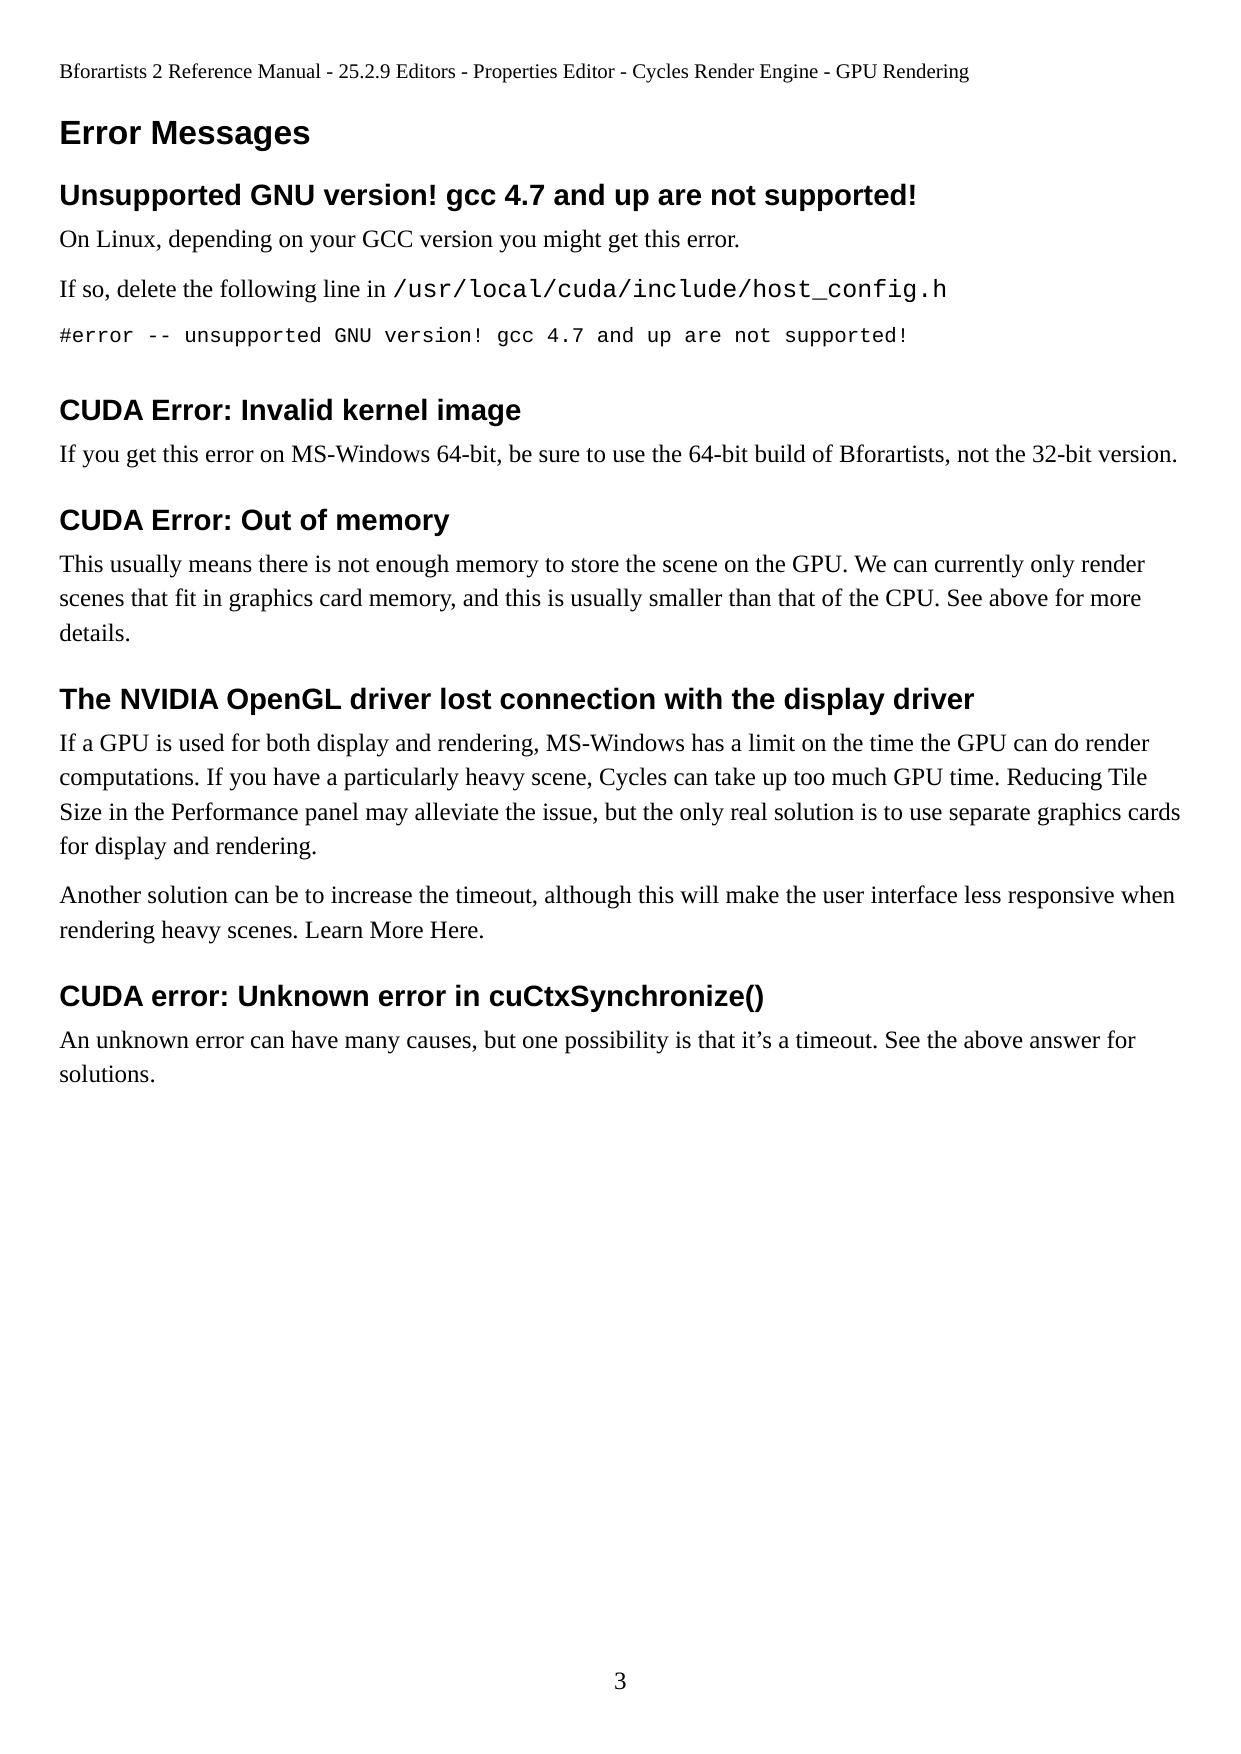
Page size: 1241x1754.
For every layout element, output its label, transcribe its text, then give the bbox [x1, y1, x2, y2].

text This usually means there is not enough memory to store the scene on the GPU. We can currently only render scenes that fit in graphics card memory, and this is usually smaller than that of the CPU. See above for more details. [59, 549, 1181, 647]
subtitle CUDA error: Unknown error in cuCtxSynchronize() [59, 978, 1181, 1012]
subtitle CUDA Error: Invalid kernel image [59, 393, 1181, 427]
text Another solution can be to increase the timeout, although this will make the user interface less responsive when rendering heavy scenes. Learn More Here. [59, 880, 1181, 944]
subtitle Unsupported GNU version! gcc 4.7 and up are not supported! [59, 178, 1181, 212]
text If so, delete the following line in /usr/local/cuda/include/host_config.h [59, 274, 1181, 304]
text #error -- unsupported GNU version! gcc 4.7 and up are not supported! [59, 325, 1181, 349]
text If you get this error on MS-Windows 64-bit, be sure to use the 64-bit build of Bforartists, not the 32-bit version. [59, 439, 1181, 468]
subtitle The NVIDIA OpenGL driver lost connection with the display driver [59, 682, 1181, 715]
subtitle Error Messages [59, 113, 1181, 151]
subtitle CUDA Error: Out of memory [59, 503, 1181, 537]
text On Linux, depending on your GCC version you might get this error. [59, 224, 1181, 253]
text If a GPU is used for both display and rendering, MS-Windows has a limit on the time the GPU can do render computations. If you have a particularly heavy scene, Cycles can take up too much GPU time. Reducing Tile Size in the Performance panel may alleviate the issue, but the only real solution is to use separate graphics cards for display and rendering. [59, 728, 1181, 860]
text An unknown error can have many causes, but one possibility is that it’s a timeout. See the above answer for solutions. [59, 1025, 1181, 1088]
